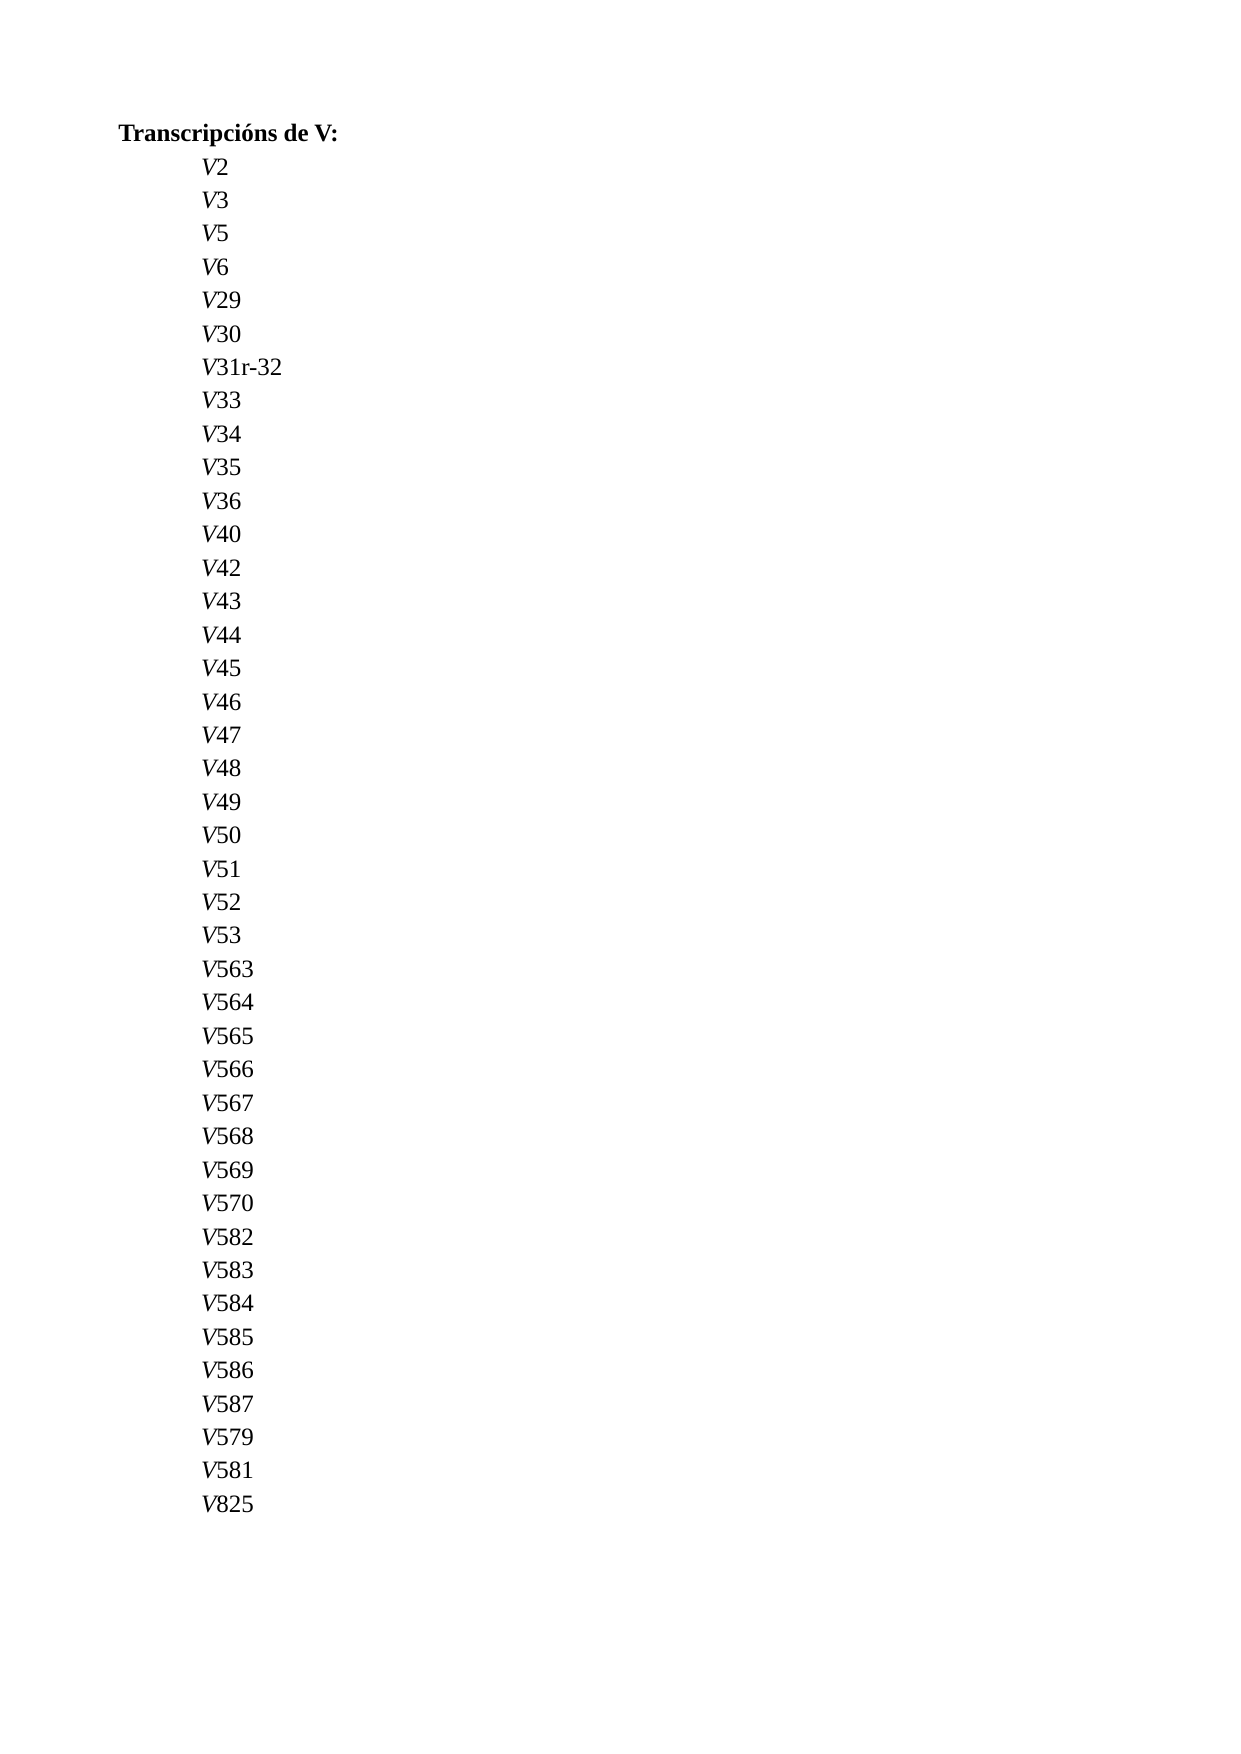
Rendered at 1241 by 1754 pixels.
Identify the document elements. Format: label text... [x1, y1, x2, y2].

text V581 [118, 1456, 1122, 1484]
text V564 [118, 987, 1122, 1016]
text V568 [118, 1121, 1122, 1150]
text V3 [118, 185, 1122, 214]
text V2 [118, 152, 1122, 180]
text V30 [118, 319, 1122, 347]
text V5 [118, 218, 1122, 247]
text V44 [118, 620, 1122, 648]
text V579 [118, 1422, 1122, 1451]
text V566 [118, 1054, 1122, 1083]
text V584 [118, 1288, 1122, 1317]
text V46 [118, 687, 1122, 715]
text V565 [118, 1021, 1122, 1050]
text V587 [118, 1389, 1122, 1417]
text V40 [118, 519, 1122, 548]
text V582 [118, 1222, 1122, 1250]
text V51 [118, 854, 1122, 882]
text V6 [118, 252, 1122, 281]
text V825 [118, 1489, 1122, 1518]
text V35 [118, 452, 1122, 481]
text V31r-32 [118, 352, 1122, 381]
text V50 [118, 820, 1122, 849]
text V49 [118, 787, 1122, 816]
text V583 [118, 1255, 1122, 1284]
text V47 [118, 720, 1122, 749]
text V43 [118, 586, 1122, 615]
text V570 [118, 1188, 1122, 1217]
text V52 [118, 887, 1122, 916]
text V585 [118, 1322, 1122, 1351]
text V586 [118, 1355, 1122, 1384]
text Transcripcións de V: [118, 118, 1122, 147]
text V42 [118, 553, 1122, 582]
text V34 [118, 419, 1122, 448]
text V563 [118, 954, 1122, 983]
text V48 [118, 753, 1122, 782]
text V33 [118, 386, 1122, 414]
text V36 [118, 486, 1122, 515]
text V45 [118, 653, 1122, 682]
text V569 [118, 1155, 1122, 1183]
text V53 [118, 921, 1122, 949]
text V29 [118, 285, 1122, 314]
text V567 [118, 1088, 1122, 1117]
